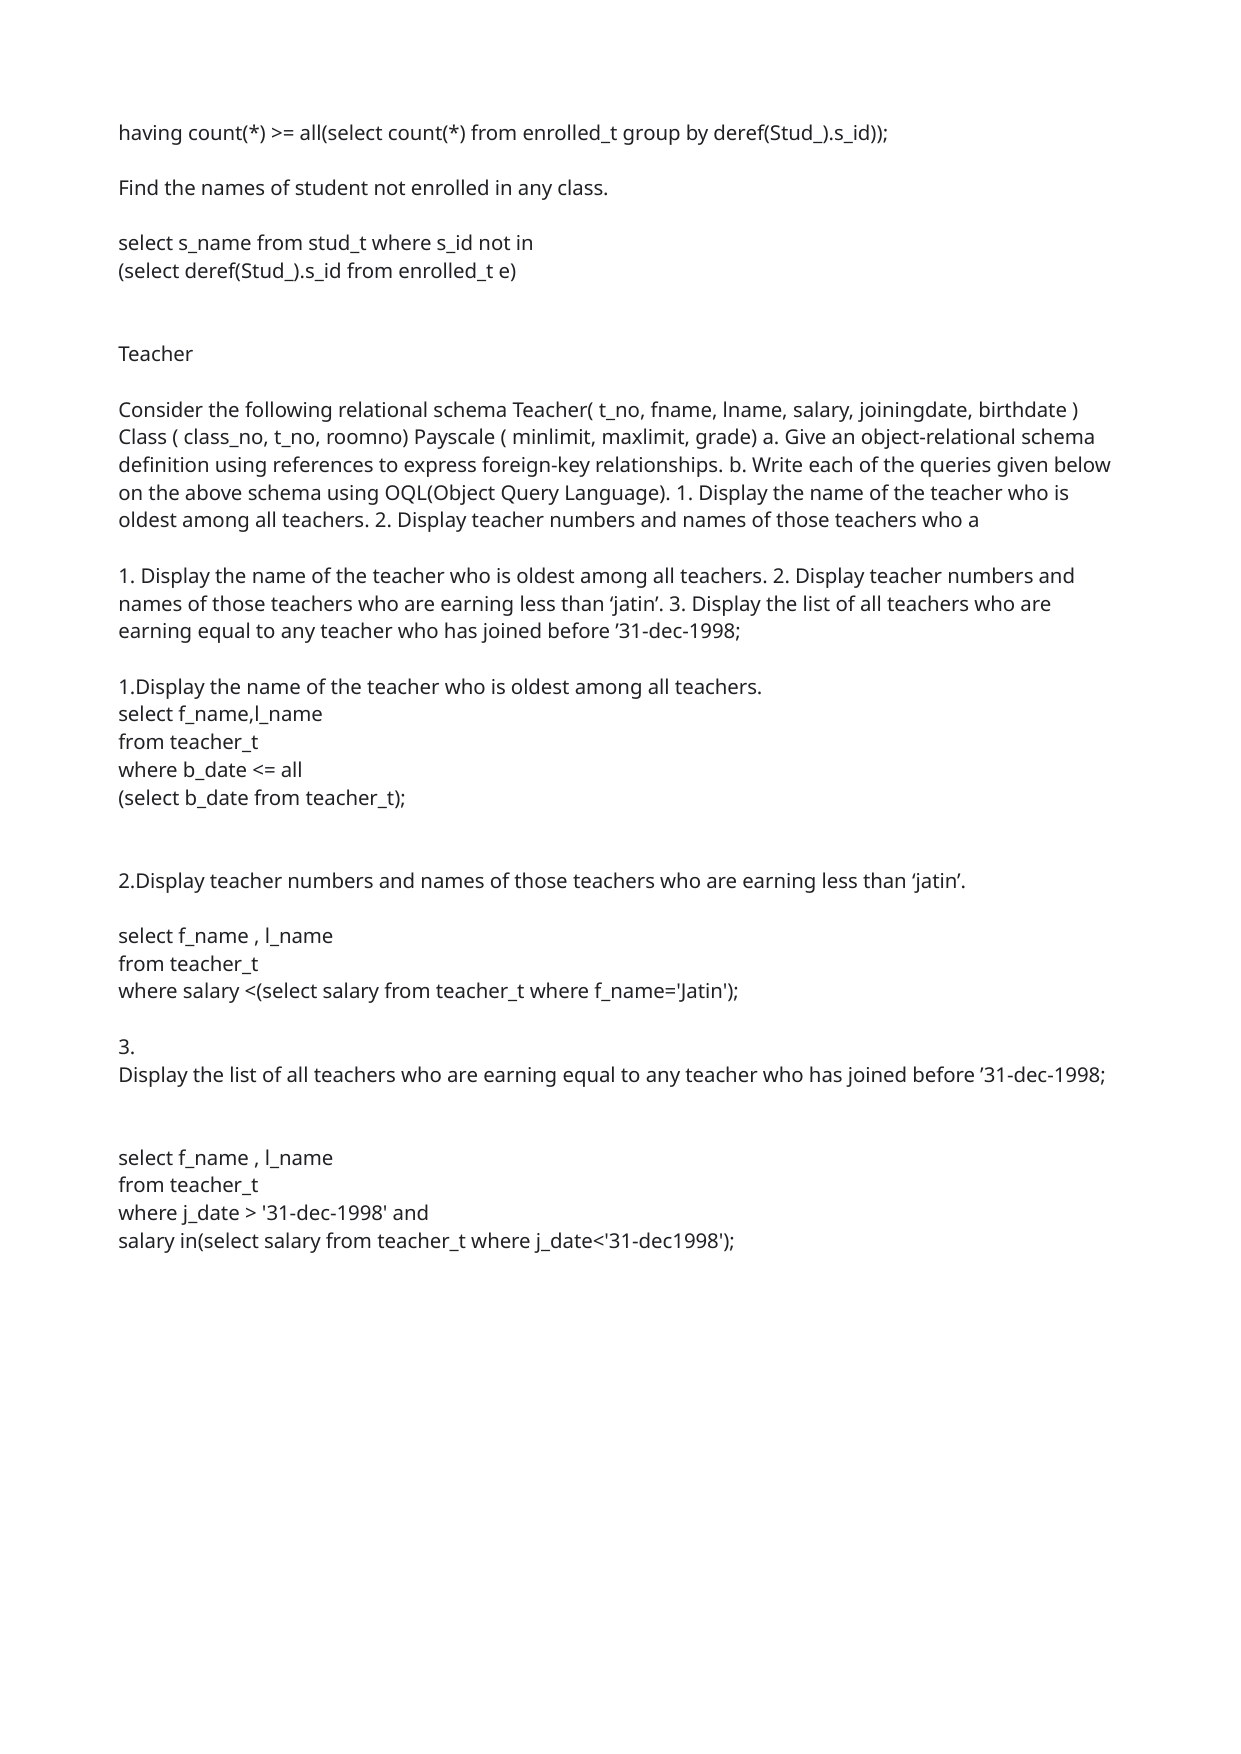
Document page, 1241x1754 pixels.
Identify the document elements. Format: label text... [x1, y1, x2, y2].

text select f_name,l_name [118, 700, 1122, 728]
text 3. [118, 1032, 1122, 1060]
text Consider the following relational schema Teacher( t_no, fname, lname, salary, joiningdate, birthdate ) Class ( class_no, t_no, roomno) Payscale ( minlimit, maxlimit, grade) a. Give an object-relational schema definition using references to express foreign-key relationships. b. Write each of the queries given below on the above schema using OQL(Object Query Language). 1. Display the name of the teacher who is oldest among all teachers. 2. Display teacher numbers and names of those teachers who a [118, 395, 1122, 534]
text from teacher_t [118, 1171, 1122, 1199]
text Find the names of student not enrolled in any class. [118, 173, 1122, 201]
text 1.Display the name of the teacher who is oldest among all teachers. [118, 672, 1122, 700]
text 1. Display the name of the teacher who is oldest among all teachers. 2. Display teacher numbers and names of those teachers who are earning less than ‘jatin’. 3. Display the list of all teachers who are earning equal to any teacher who has joined before ’31-dec-1998; [118, 561, 1122, 644]
text select f_name , l_name [118, 1143, 1122, 1171]
text where b_date <= all [118, 755, 1122, 783]
text 2.Display teacher numbers and names of those teachers who are earning less than ‘jatin’. [118, 866, 1122, 894]
text select s_name from stud_t where s_id not in [118, 229, 1122, 257]
text from teacher_t [118, 728, 1122, 755]
text (select deref(Stud_).s_id from enrolled_t e) [118, 257, 1122, 284]
text select f_name , l_name [118, 922, 1122, 949]
text from teacher_t [118, 949, 1122, 977]
text where j_date > '31-dec-1998' and [118, 1199, 1122, 1226]
text Teacher [118, 340, 1122, 367]
text having count(*) >= all(select count(*) from enrolled_t group by deref(Stud_).s_id)); [118, 118, 1122, 146]
text salary in(select salary from teacher_t where j_date<'31-dec1998'); [118, 1226, 1122, 1254]
text Display the list of all teachers who are earning equal to any teacher who has joined before ’31-dec-1998; [118, 1060, 1122, 1088]
text (select b_date from teacher_t); [118, 783, 1122, 811]
text where salary <(select salary from teacher_t where f_name='Jatin'); [118, 977, 1122, 1005]
